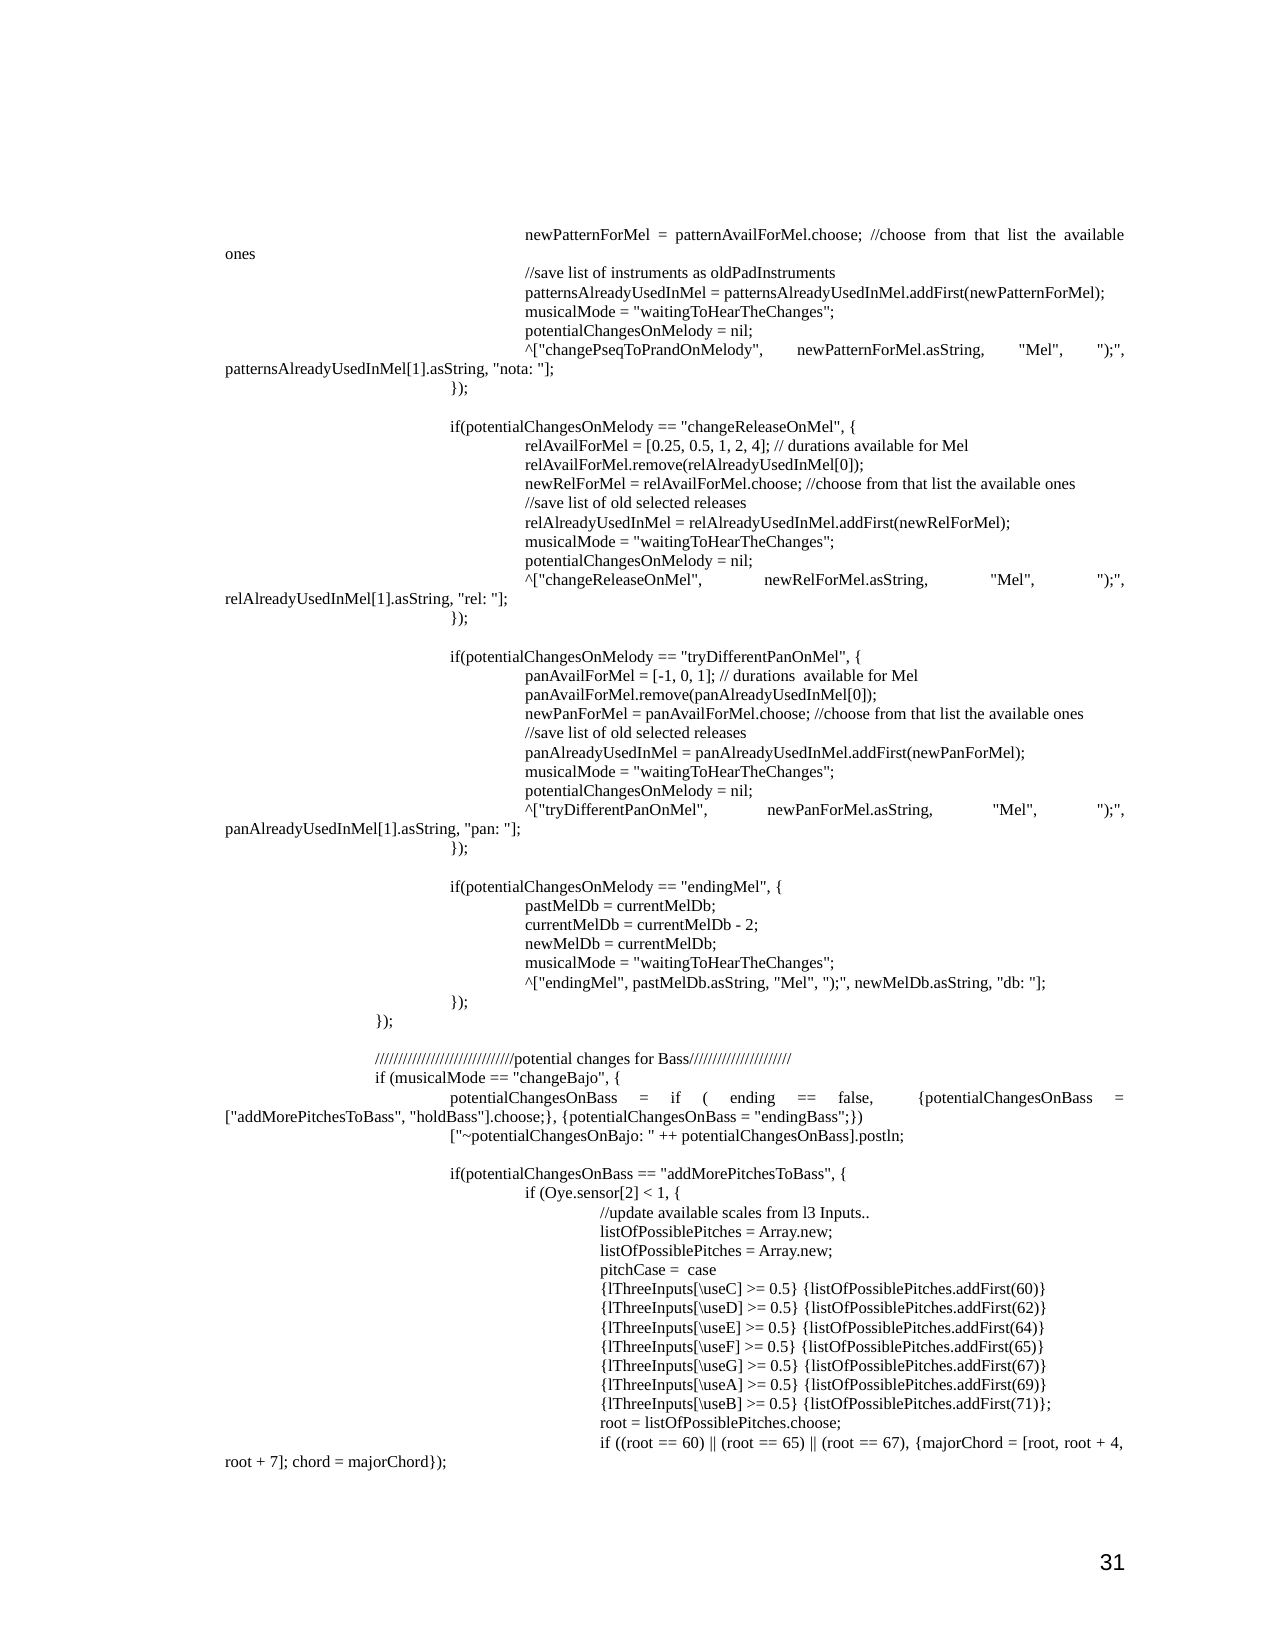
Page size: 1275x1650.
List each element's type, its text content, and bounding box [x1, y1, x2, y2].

text musicalMode = "waitingToHearTheChanges"; [225, 953, 1125, 972]
text relAlreadyUsedInMel = relAlreadyUsedInMel.addFirst(newRelForMel); [225, 512, 1125, 532]
text //save list of old selected releases [225, 723, 1125, 742]
text {lThreeInputs[\useB] >= 0.5} {listOfPossiblePitches.addFirst(71)}; [225, 1394, 1125, 1413]
text listOfPossiblePitches = Array.new; [225, 1241, 1125, 1260]
text ^["endingMel", pastMelDb.asString, "Mel", ");", newMelDb.asString, "db: "]; [225, 972, 1125, 992]
text relAvailForMel.remove(relAlreadyUsedInMel[0]); [225, 455, 1125, 474]
text newMelDb = currentMelDb; [225, 934, 1125, 953]
text }); [225, 838, 1125, 857]
text ^["changePseqToPrandOnMelody", newPatternForMel.asString, "Mel", ");", patternsAlreadyUsedInMel[1].asString, "nota: "]; [225, 340, 1125, 378]
text {lThreeInputs[\useF] >= 0.5} {listOfPossiblePitches.addFirst(65)} [225, 1337, 1125, 1356]
text }); [225, 1011, 1125, 1030]
text patternsAlreadyUsedInMel = patternsAlreadyUsedInMel.addFirst(newPatternForMel); [225, 282, 1125, 302]
text if (Oye.sensor[2] < 1, { [225, 1183, 1125, 1202]
text }); [225, 608, 1125, 627]
text pitchCase = case [225, 1260, 1125, 1279]
text if(potentialChangesOnMelody == "endingMel", { [225, 877, 1125, 896]
text relAvailForMel = [0.25, 0.5, 1, 2, 4]; // durations available for Mel [225, 436, 1125, 455]
text if ((root == 60) || (root == 65) || (root == 67), {majorChord = [root, root + 4, root + 7]; chord = majorChord}); [225, 1432, 1125, 1471]
text newPatternForMel = patternAvailForMel.choose; //choose from that list the available ones [225, 225, 1125, 263]
text ^["tryDifferentPanOnMel", newPanForMel.asString, "Mel", ");", panAlreadyUsedInMel[1].asString, "pan: "]; [225, 800, 1125, 838]
text {lThreeInputs[\useD] >= 0.5} {listOfPossiblePitches.addFirst(62)} [225, 1298, 1125, 1317]
text }); [225, 992, 1125, 1011]
text ["~potentialChangesOnBajo: " ++ potentialChangesOnBass].postln; [225, 1126, 1125, 1145]
text currentMelDb = currentMelDb - 2; [225, 915, 1125, 934]
text musicalMode = "waitingToHearTheChanges"; [225, 302, 1125, 321]
text if(potentialChangesOnMelody == "tryDifferentPanOnMel", { [225, 647, 1125, 666]
text {lThreeInputs[\useA] >= 0.5} {listOfPossiblePitches.addFirst(69)} [225, 1375, 1125, 1394]
text if (musicalMode == "changeBajo", { [225, 1068, 1125, 1087]
text if(potentialChangesOnMelody == "changeReleaseOnMel", { [225, 417, 1125, 436]
text root = listOfPossiblePitches.choose; [225, 1413, 1125, 1432]
text {lThreeInputs[\useE] >= 0.5} {listOfPossiblePitches.addFirst(64)} [225, 1317, 1125, 1337]
text //////////////////////////////potential changes for Bass////////////////////// [225, 1049, 1125, 1068]
text newPanForMel = panAvailForMel.choose; //choose from that list the available ones [225, 704, 1125, 723]
text {lThreeInputs[\useG] >= 0.5} {listOfPossiblePitches.addFirst(67)} [225, 1356, 1125, 1375]
text musicalMode = "waitingToHearTheChanges"; [225, 532, 1125, 551]
text listOfPossiblePitches = Array.new; [225, 1222, 1125, 1241]
text newRelForMel = relAvailForMel.choose; //choose from that list the available ones [225, 474, 1125, 493]
text panAvailForMel.remove(panAlreadyUsedInMel[0]); [225, 685, 1125, 704]
text {lThreeInputs[\useC] >= 0.5} {listOfPossiblePitches.addFirst(60)} [225, 1279, 1125, 1298]
text }); [225, 378, 1125, 397]
text ^["changeReleaseOnMel", newRelForMel.asString, "Mel", ");", relAlreadyUsedInMel[1].asString, "rel: "]; [225, 570, 1125, 608]
text potentialChangesOnBass = if ( ending == false, {potentialChangesOnBass = ["addMorePitchesToBass", "holdBass"].choose;}, {potentialChangesOnBass = "endingBass";}) [225, 1087, 1125, 1126]
text //save list of instruments as oldPadInstruments [225, 263, 1125, 282]
text panAlreadyUsedInMel = panAlreadyUsedInMel.addFirst(newPanForMel); [225, 742, 1125, 762]
text potentialChangesOnMelody = nil; [225, 321, 1125, 340]
text panAvailForMel = [-1, 0, 1]; // durations available for Mel [225, 666, 1125, 685]
text if(potentialChangesOnBass == "addMorePitchesToBass", { [225, 1164, 1125, 1183]
text potentialChangesOnMelody = nil; [225, 781, 1125, 800]
text //save list of old selected releases [225, 493, 1125, 512]
text potentialChangesOnMelody = nil; [225, 551, 1125, 570]
text musicalMode = "waitingToHearTheChanges"; [225, 762, 1125, 781]
text //update available scales from l3 Inputs.. [225, 1202, 1125, 1222]
text pastMelDb = currentMelDb; [225, 896, 1125, 915]
